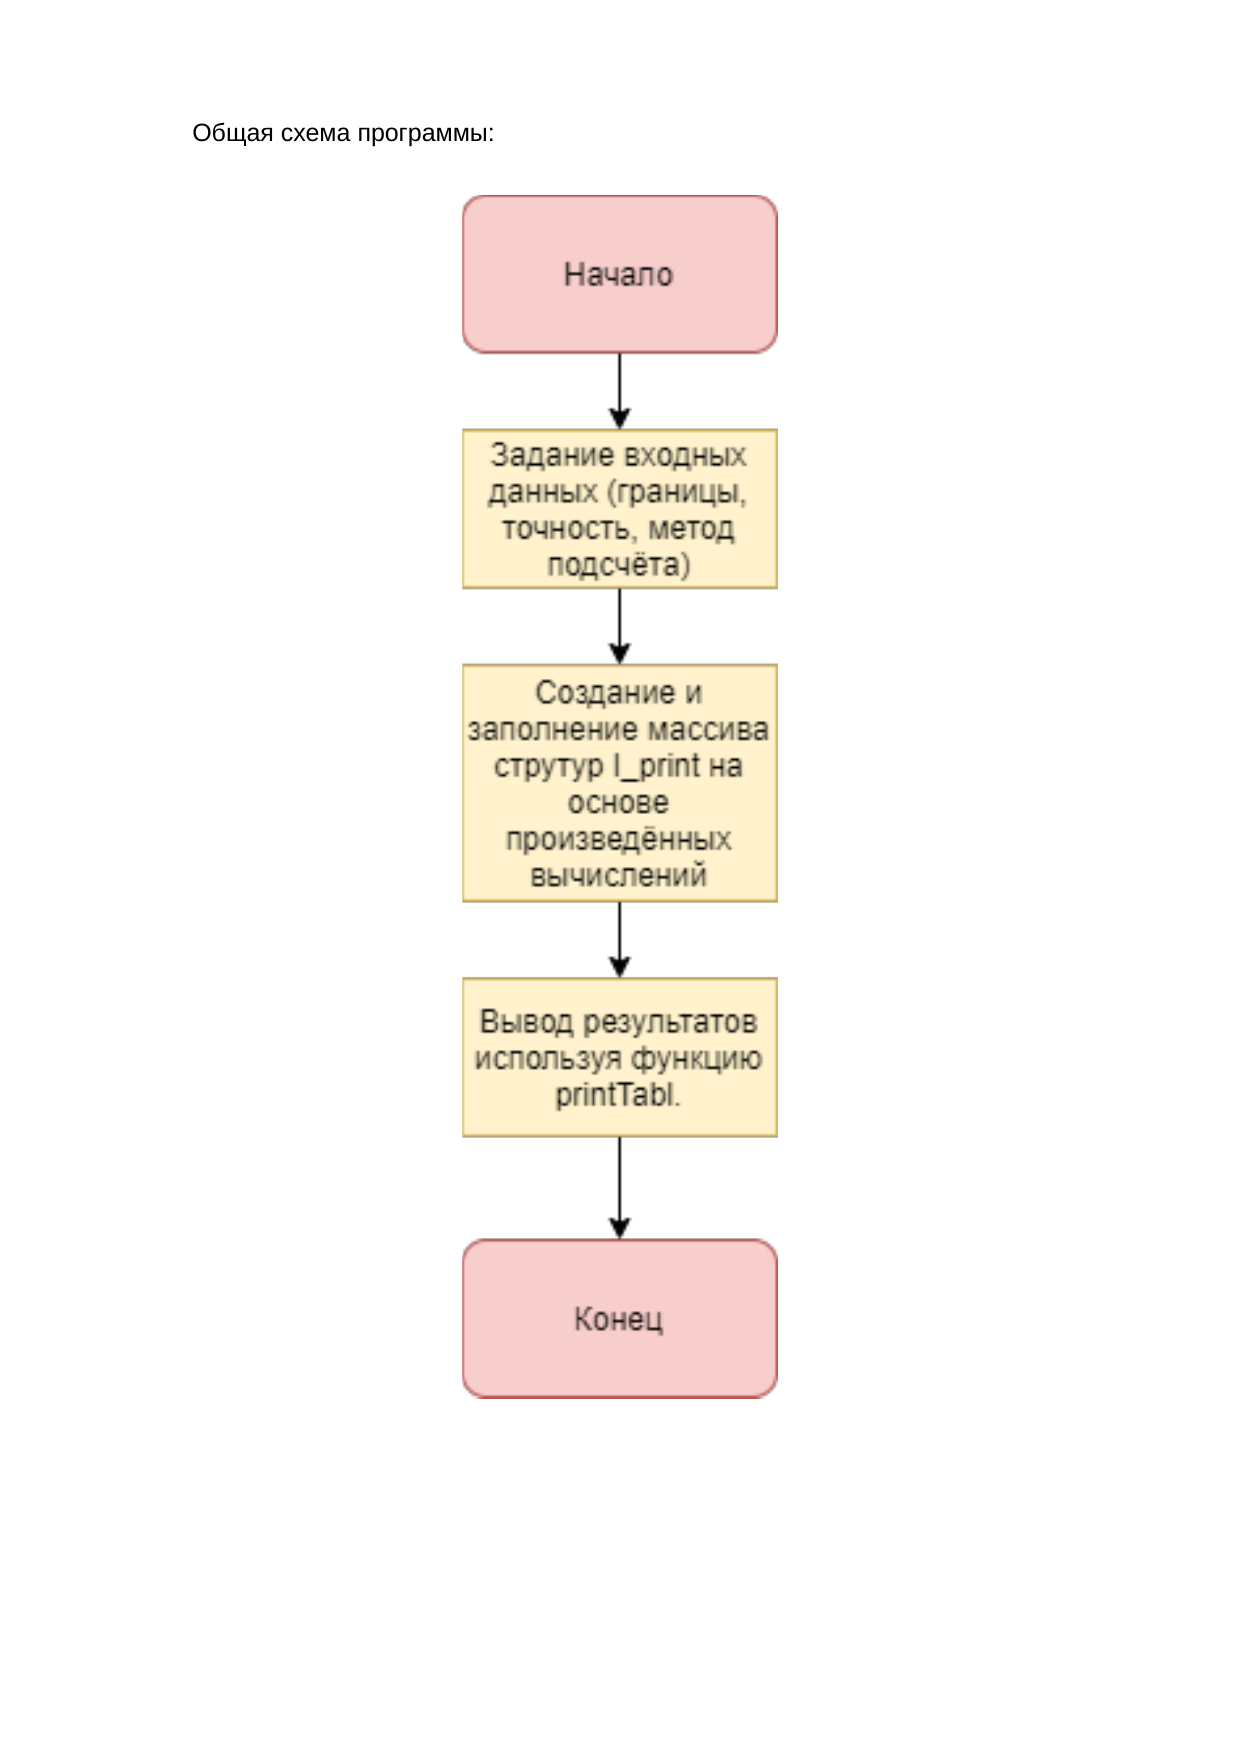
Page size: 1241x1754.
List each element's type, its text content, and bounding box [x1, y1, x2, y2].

picture [462, 195, 778, 1399]
text Общая схема программы: [148, 118, 1122, 147]
